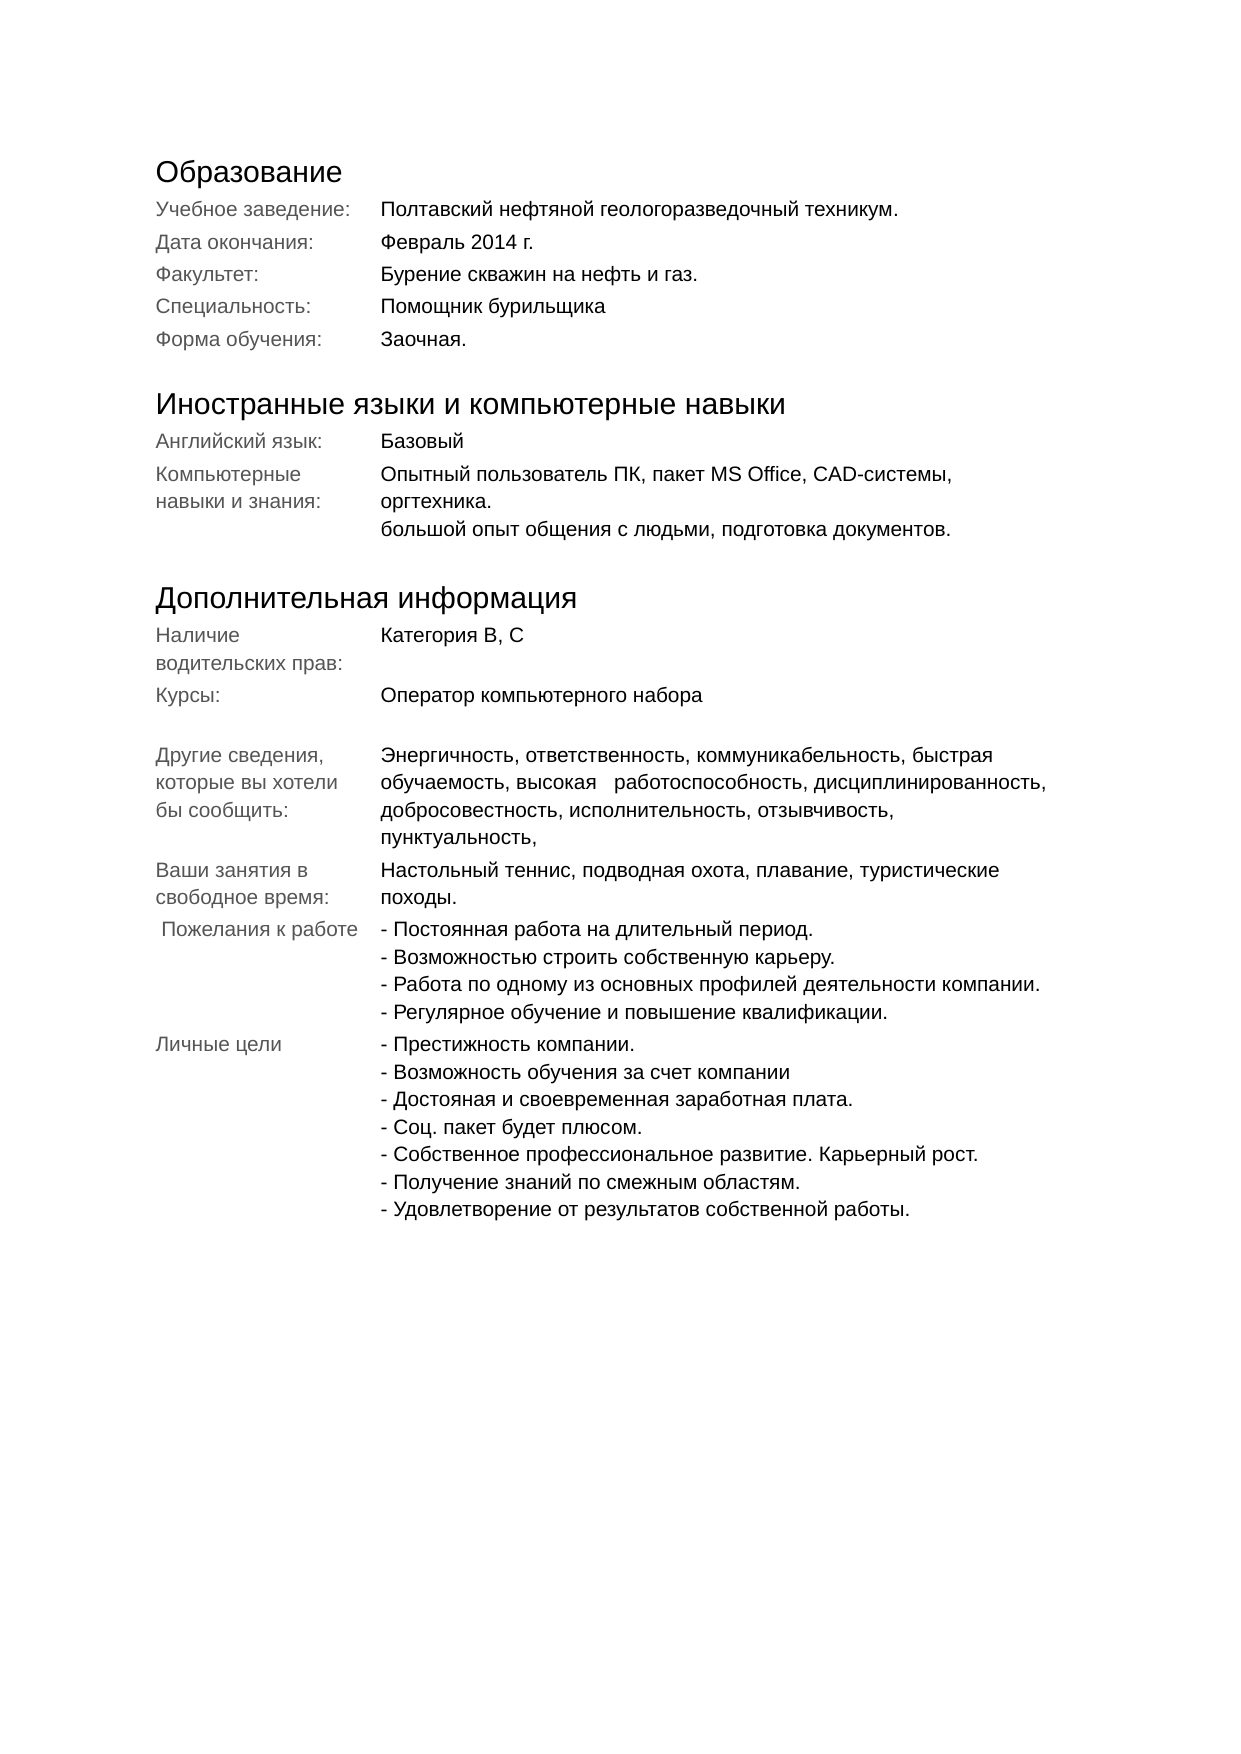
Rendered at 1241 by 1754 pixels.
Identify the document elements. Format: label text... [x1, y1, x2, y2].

table_cell - Постоянная работа на длительный период. - Возможностью строить собственную карьеру. - Работа по одному из основных профилей деятельности компании. - Регулярное обучение и повышение квалификации. [364, 913, 1061, 1028]
table_cell Курсы: [139, 679, 364, 738]
table_cell Пожелания к работе [139, 913, 364, 1028]
table_cell Специальность: [139, 290, 364, 322]
table_cell - Престижность компании. - Возможность обучения за счет компании - Достояная и своевременная заработная плата. - Соц. пакет будет плюсом. - Собственное профессиональное развитие. Карьерный рост. - Получение знаний по смежным областям. - Удовлетворение от результатов собственной работы. [364, 1028, 1061, 1225]
table_cell Компьютерные навыки и знания: [139, 458, 364, 545]
table_cell Образование [139, 150, 1061, 193]
table_cell [139, 545, 1061, 576]
table_cell Дополнительная информация [139, 576, 1061, 619]
table_cell Английский язык: [139, 425, 364, 457]
table_cell Учебное заведение: [139, 193, 364, 225]
table_cell Заочная. [364, 322, 1061, 382]
table_cell Факультет: [139, 258, 364, 290]
table_cell Энергичность, ответственность, коммуникабельность, быстрая обучаемость, высокая работоспособность, дисциплинированность, добросовестность, исполнительность, отзывчивость, пунктуальность, [364, 739, 1061, 853]
table_cell Личные цели [139, 1028, 364, 1225]
table_cell Полтавский нефтяной геологоразведочный техникум. [364, 193, 1061, 225]
table_cell Форма обучения: [139, 322, 364, 382]
table_cell Опытный пользователь ПК, пакет MS Office, CAD-системы, оргтехника. большой опыт общения с людьми, подготовка документов. [364, 458, 1061, 545]
table_cell Оператор компьютерного набора [364, 679, 1061, 738]
table_cell Дата окончания: [139, 225, 364, 258]
table_cell Базовый [364, 425, 1061, 457]
table_cell Бурение скважин на нефть и газ. [364, 258, 1061, 290]
table_cell Февраль 2014 г. [364, 225, 1061, 258]
table_cell Ваши занятия в свободное время: [139, 853, 364, 913]
table_cell Настольный теннис, подводная охота, плавание, туристические походы. [364, 853, 1061, 913]
table_cell Помощник бурильщика [364, 290, 1061, 322]
table_cell Категория B, С [364, 619, 1061, 679]
table_cell Наличие водительских прав: [139, 619, 364, 679]
table_cell Иностранные языки и компьютерные навыки [139, 382, 1061, 425]
table_cell Другие сведения, которые вы хотели бы сообщить: [139, 739, 364, 853]
